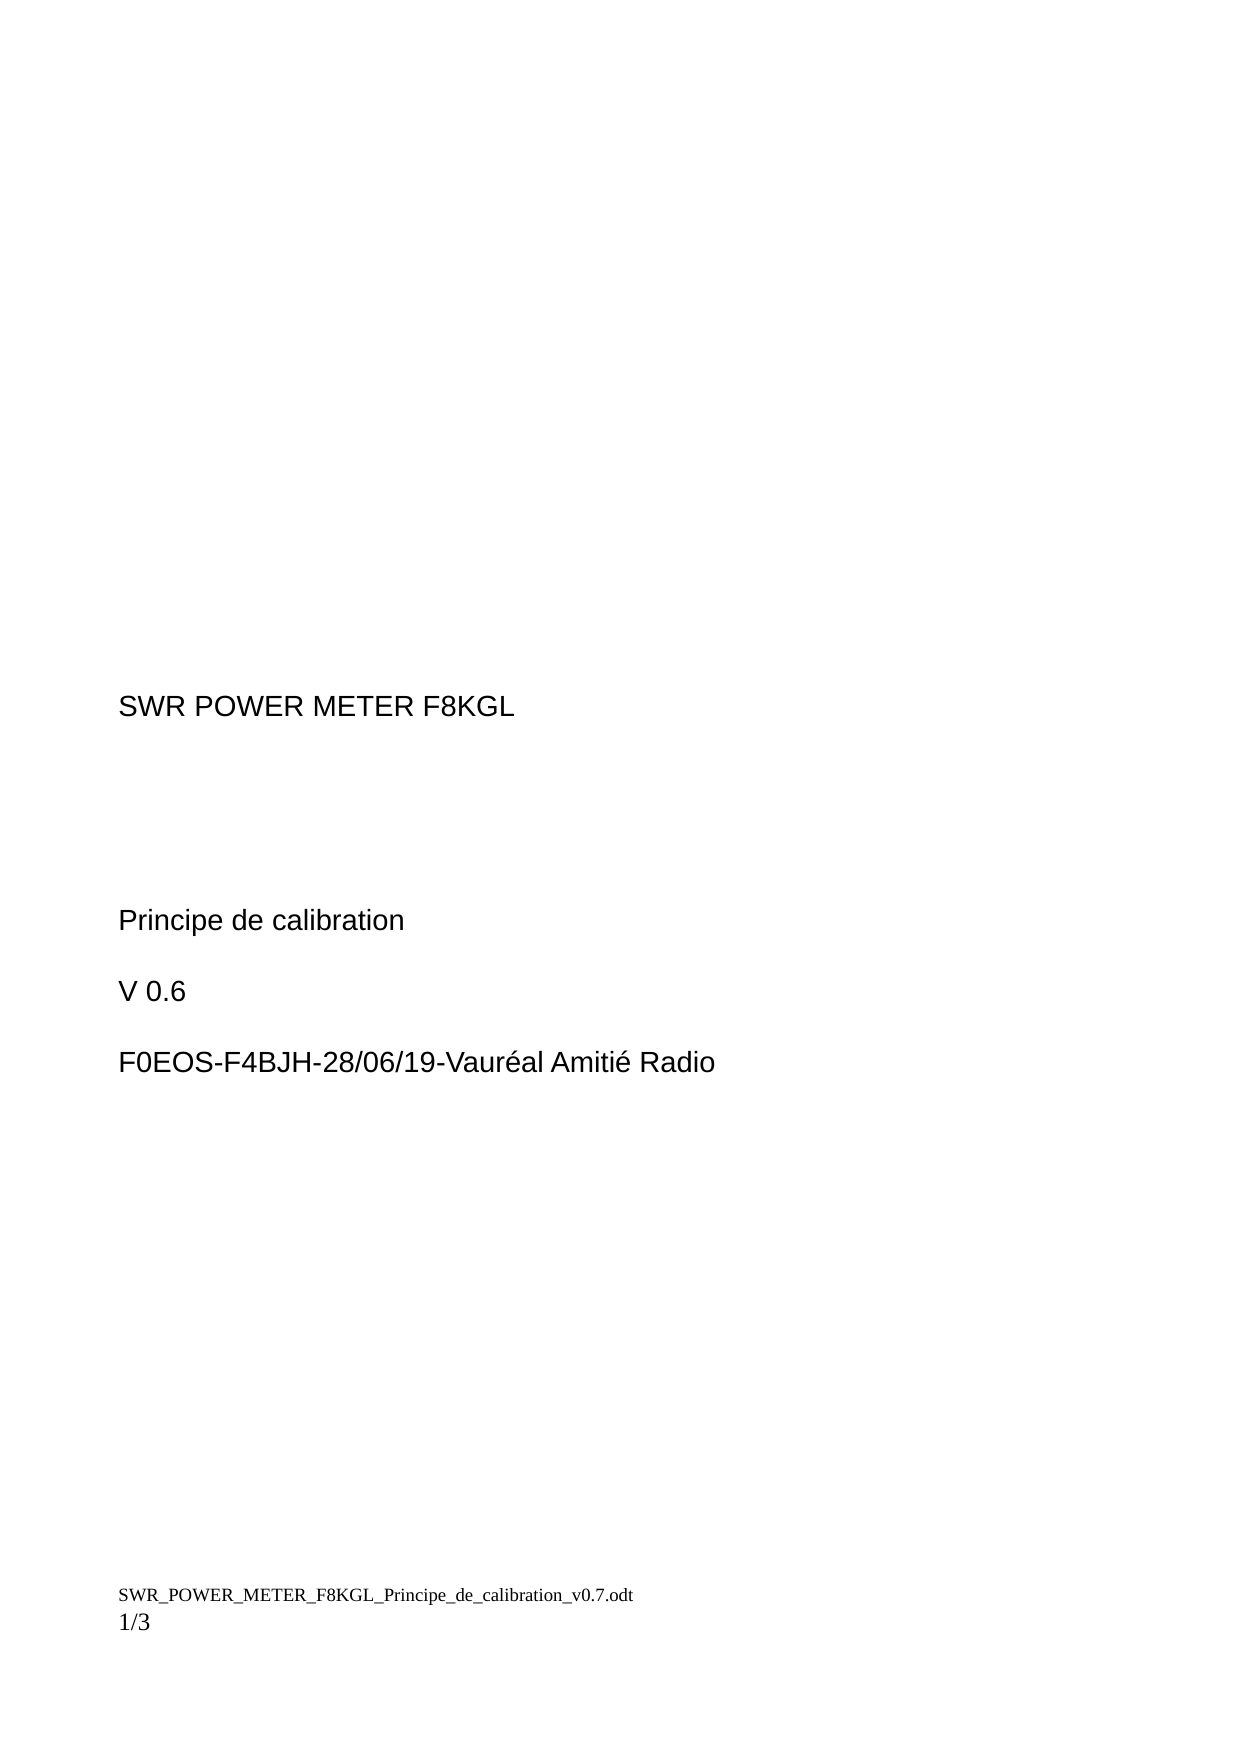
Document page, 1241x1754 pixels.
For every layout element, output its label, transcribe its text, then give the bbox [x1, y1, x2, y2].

title SWR POWER METER F8KGL [118, 689, 1122, 723]
subtitle F0EOS-F4BJH-28/06/19-Vauréal Amitié Radio [118, 1044, 1122, 1078]
title Principe de calibration [118, 902, 1122, 936]
title V 0.6 [118, 973, 1122, 1007]
